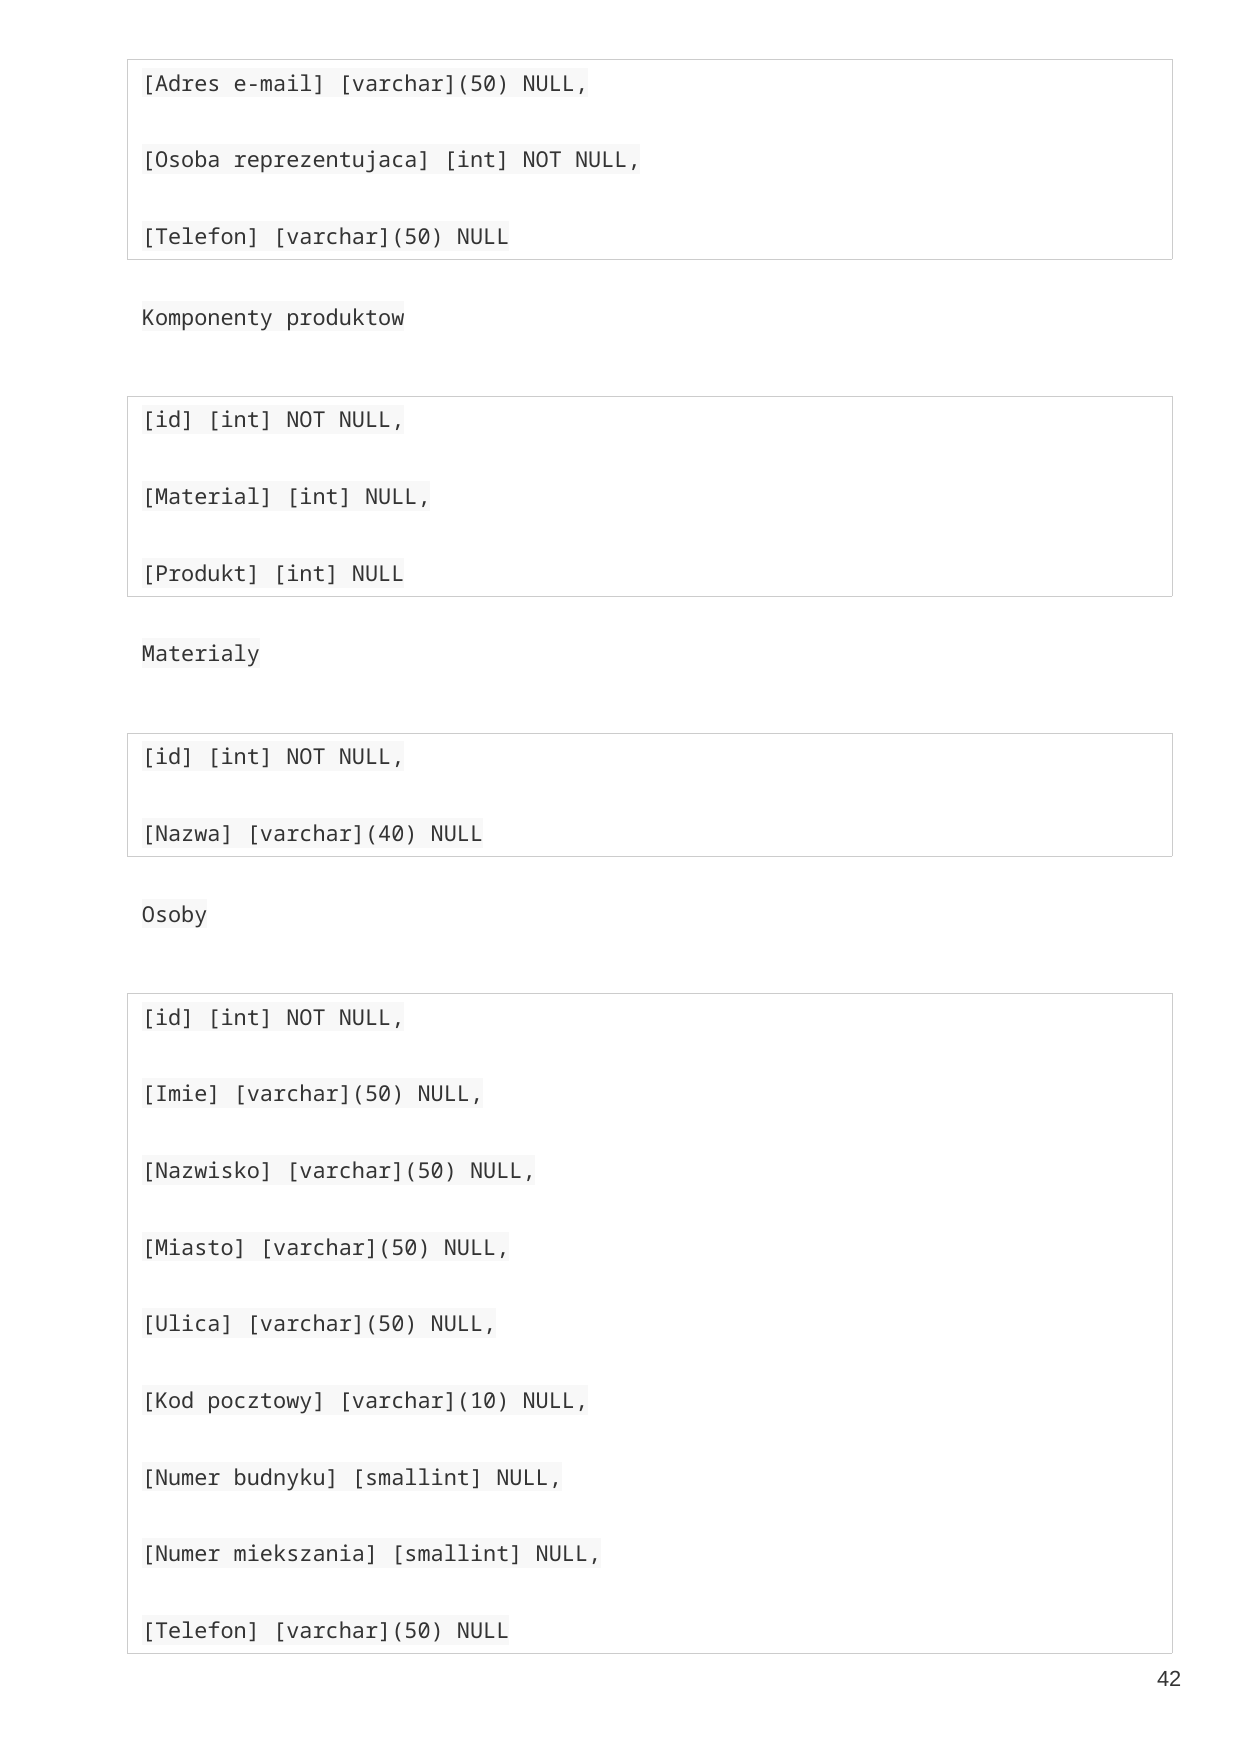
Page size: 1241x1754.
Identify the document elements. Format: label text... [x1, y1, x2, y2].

text Osoby [142, 898, 1158, 928]
text [Material] [int] NULL, [128, 473, 1172, 511]
text [Nazwisko] [varchar](50) NULL, [128, 1146, 1172, 1185]
text [Telefon] [varchar](50) NULL [128, 212, 1172, 259]
text [id] [int] NOT NULL, [128, 734, 1172, 771]
text [Numer budnyku] [smallint] NULL, [128, 1453, 1172, 1491]
text [Miasto] [varchar](50) NULL, [128, 1223, 1172, 1261]
text [id] [int] NOT NULL, [128, 994, 1172, 1031]
text [Numer miekszania] [smallint] NULL, [128, 1530, 1172, 1568]
text [Ulica] [varchar](50) NULL, [128, 1300, 1172, 1338]
text [Produkt] [int] NULL [128, 549, 1172, 596]
text [Telefon] [varchar](50) NULL [128, 1606, 1172, 1653]
text [Osoba reprezentujaca] [int] NOT NULL, [128, 136, 1172, 174]
text Komponenty produktow [404, 301, 1158, 331]
text [id] [int] NOT NULL, [128, 397, 1172, 434]
text [Nazwa] [varchar](40) NULL [128, 809, 1172, 856]
text [Adres e-mail] [varchar](50) NULL, [128, 60, 1172, 97]
text [Imie] [varchar](50) NULL, [128, 1070, 1172, 1108]
text Materialy [260, 638, 1158, 668]
text [Kod pocztowy] [varchar](10) NULL, [128, 1376, 1172, 1415]
